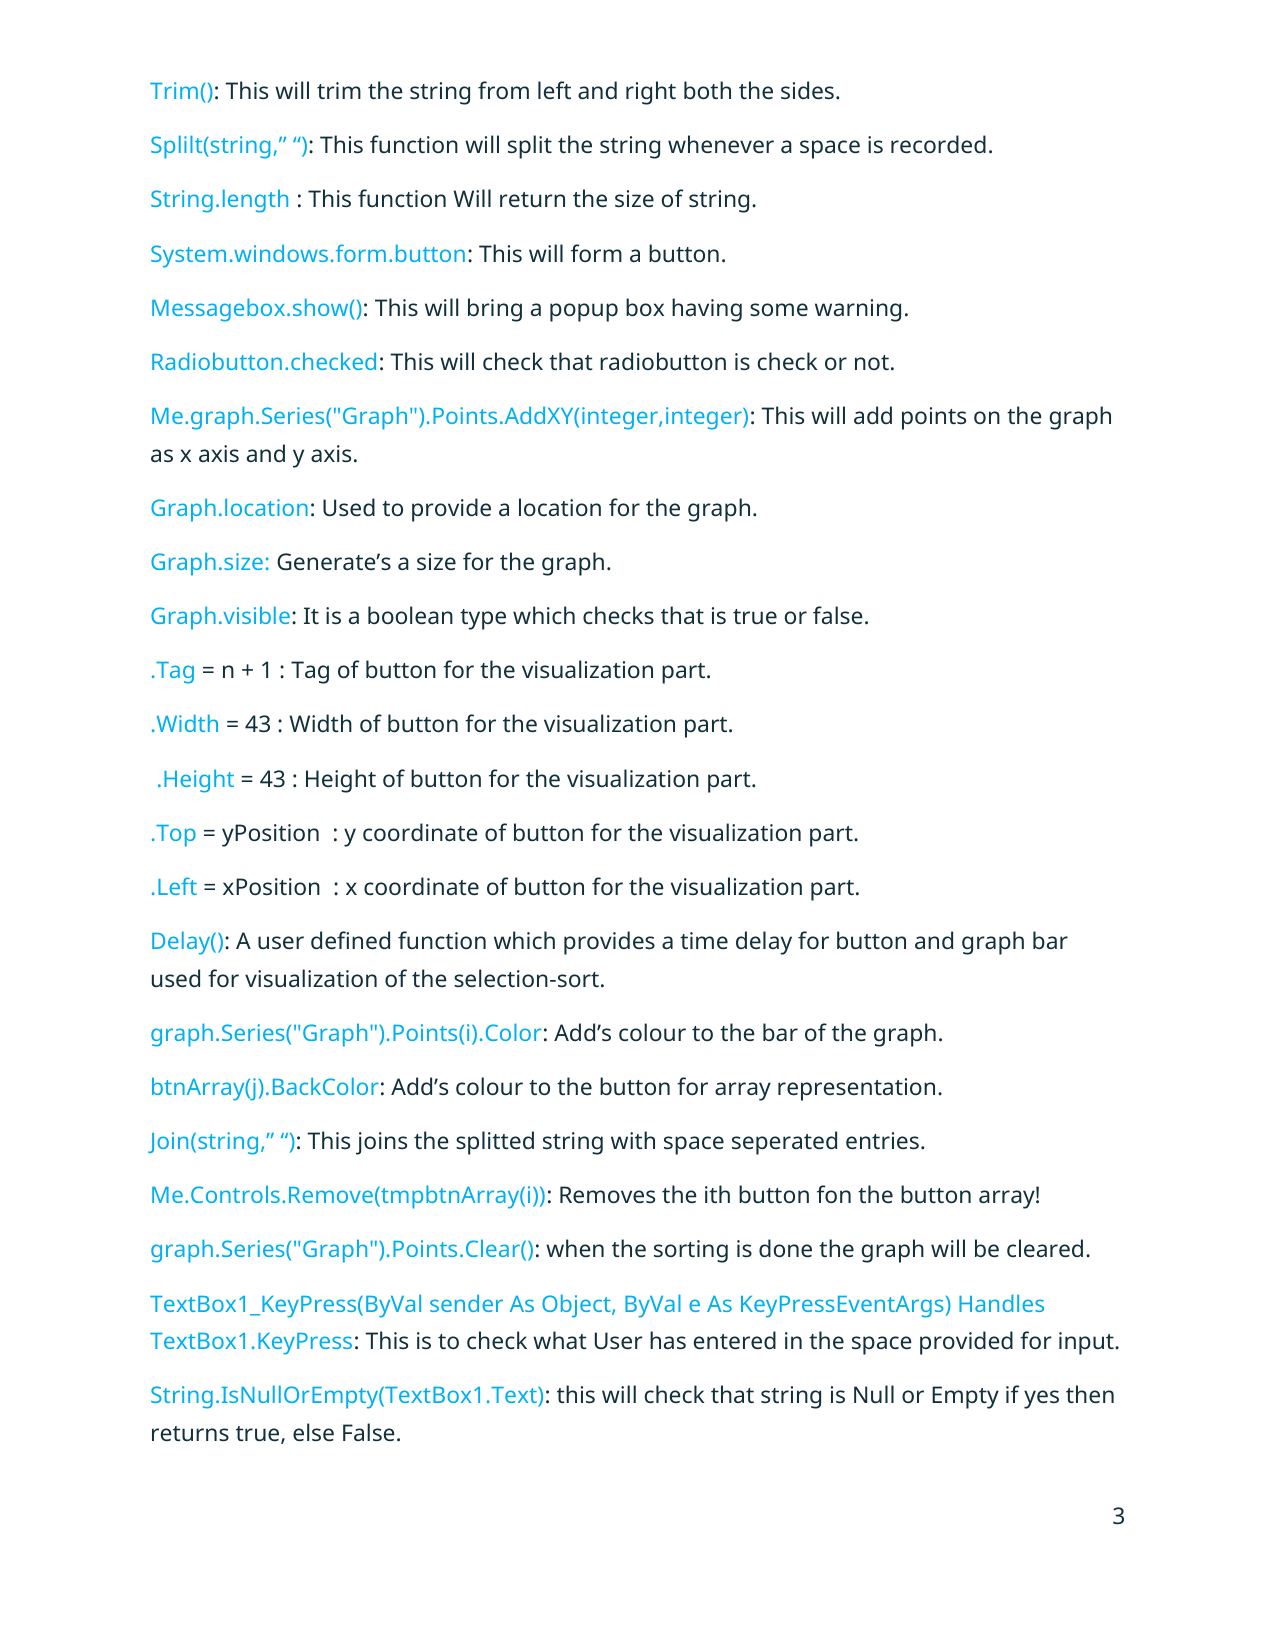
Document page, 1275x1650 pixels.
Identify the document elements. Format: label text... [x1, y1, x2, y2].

text Me.Controls.Remove(tmpbtnArray(i)): Removes the ith button fon the button array! [150, 1179, 1125, 1210]
text Graph.size: Generate’s a size for the graph. [150, 546, 1125, 577]
text Join(string,” “): This joins the splitted string with space seperated entries. [150, 1125, 1125, 1156]
text Radiobutton.checked: This will check that radiobutton is check or not. [150, 346, 1125, 377]
text System.windows.form.button: This will form a button. [150, 237, 1125, 269]
text Graph.location: Used to provide a location for the graph. [150, 492, 1125, 523]
text graph.Series("Graph").Points(i).Color: Add’s colour to the bar of the graph. [150, 1017, 1125, 1048]
text .Height = 43 : Height of button for the visualization part. [150, 762, 1125, 794]
text .Top = yPosition : y coordinate of button for the visualization part. [150, 817, 1125, 848]
text Splilt(string,” “): This function will split the string whenever a space is recorded. [150, 129, 1125, 160]
text Trim(): This will trim the string from left and right both the sides. [150, 75, 1125, 106]
text .Left = xPosition : x coordinate of button for the visualization part. [150, 871, 1125, 902]
text .Tag = n + 1 : Tag of button for the visualization part. [150, 654, 1125, 685]
text graph.Series("Graph").Points.Clear(): when the sorting is done the graph will be cleared. [150, 1233, 1125, 1264]
text Delay(): A user defined function which provides a time delay for button and graph bar used for visualization of the selection-sort. [150, 925, 1125, 994]
text Graph.visible: It is a boolean type which checks that is true or false. [150, 600, 1125, 631]
text Me.graph.Series("Graph").Points.AddXY(integer,integer): This will add points on the graph as x axis and y axis. [150, 400, 1125, 469]
text btnArray(j).BackColor: Add’s colour to the button for array representation. [150, 1071, 1125, 1102]
text .Width = 43 : Width of button for the visualization part. [150, 708, 1125, 739]
text String.IsNullOrEmpty(TextBox1.Text): this will check that string is Null or Empty if yes then returns true, else False. [150, 1379, 1125, 1448]
text TextBox1_KeyPress(ByVal sender As Object, ByVal e As KeyPressEventArgs) Handles TextBox1.KeyPress: This is to check what User has entered in the space provided for input. [150, 1287, 1125, 1356]
text Messagebox.show(): This will bring a popup box having some warning. [150, 292, 1125, 323]
text String.length : This function Will return the size of string. [150, 183, 1125, 214]
